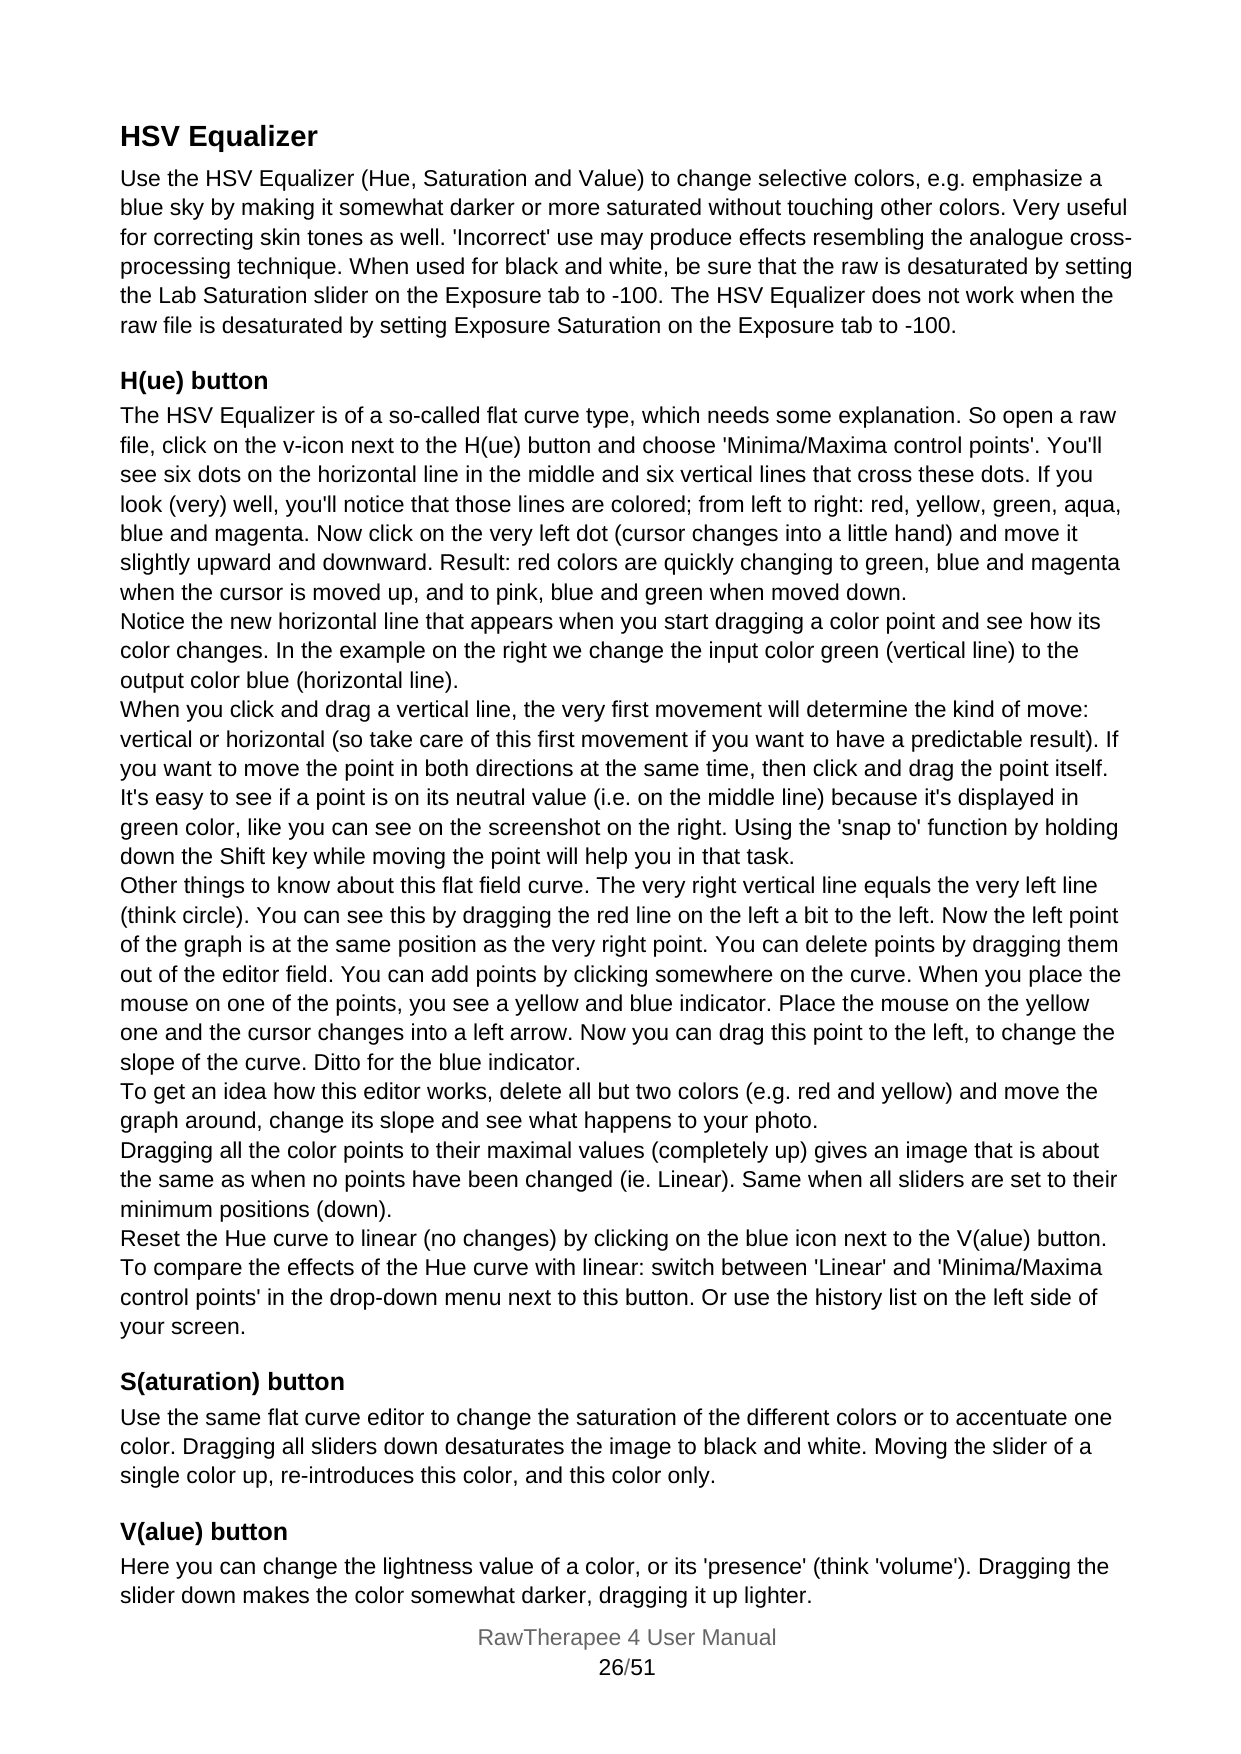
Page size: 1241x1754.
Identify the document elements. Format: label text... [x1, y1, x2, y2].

text When you click and drag a vertical line, the very first movement will determine the kind of move: vertical or horizontal (so take care of this first movement if you want to have a predictable result). If you want to move the point in both directions at the same time, then click and drag the point itself. It's easy to see if a point is on its neutral value (i.e. on the middle line) because it's displayed in green color, like you can see on the screenshot on the right. Using the 'snap to' function by holding down the Shift key while moving the point will help you in that task. [120, 697, 1134, 869]
text Notice the new horizontal line that appears when you start dragging a color point and see how its color changes. In the example on the right we change the input color green (vertical line) to the output color blue (horizontal line). [120, 609, 1134, 693]
text The HSV Equalizer is of a so-called flat curve type, which needs some explanation. So open a raw file, click on the v-icon next to the H(ue) button and choose 'Minima/Maxima control points'. You'll see six dots on the horizontal line in the middle and six vertical lines that cross these dots. If you look (very) well, you'll notice that those lines are colored; from left to right: red, yellow, green, aqua, blue and magenta. Now click on the very left dot (cursor changes into a little hand) and move it slightly upward and downward. Result: red colors are quickly changing to green, blue and magenta when the cursor is moved up, and to pink, blue and green when moved down. [120, 403, 1134, 605]
text To get an idea how this editor works, delete all but two colors (e.g. red and yellow) and move the graph around, change its slope and see what happens to your photo. [120, 1079, 1134, 1134]
text Use the HSV Equalizer (Hue, Saturation and Value) to change selective colors, e.g. emphasize a blue sky by making it somewhat darker or more saturated without touching other colors. Very useful for correcting skin tones as well. 'Incorrect' use may produce effects resembling the analogue cross-processing technique. When used for black and white, be sure that the raw is desaturated by setting the Lab Saturation slider on the Exposure tab to -100. The HSV Equalizer does not work when the raw file is desaturated by setting Exposure Saturation on the Exposure tab to -100. [120, 166, 1134, 338]
text Dragging all the color points to their maximal values (completely up) gives an image that is about the same as when no points have been changed (ie. Linear). Same when all sliders are set to their minimum positions (down). [120, 1138, 1134, 1222]
subtitle HSV Equalizer [120, 120, 1134, 153]
text Here you can change the lightness value of a color, or its 'presence' (think 'volume'). Dragging the slider down makes the color somewhat darker, dragging it up lighter. [120, 1554, 1134, 1609]
subtitle S(aturation) button [120, 1368, 1134, 1396]
subtitle V(alue) button [120, 1518, 1134, 1546]
text Reset the Hue curve to linear (no changes) by clicking on the blue icon next to the V(alue) button. To compare the effects of the Hue curve with linear: switch between 'Linear' and 'Minima/Maxima control points' in the drop-down menu next to this button. Or use the history list on the left side of your screen. [120, 1226, 1134, 1339]
text Other things to know about this flat field curve. The very right vertical line equals the very left line (think circle). You can see this by dragging the red line on the left a bit to the left. Now the left point of the graph is at the same position as the very right point. You can delete points by dragging them out of the editor field. You can add points by clicking somewhere on the curve. When you place the mouse on one of the points, you see a yellow and blue indicator. Place the mouse on the yellow one and the cursor changes into a left arrow. Now you can drag this point to the left, to change the slope of the curve. Ditto for the blue indicator. [120, 873, 1134, 1075]
text Use the same flat curve editor to change the saturation of the different colors or to accentuate one color. Dragging all sliders down desaturates the image to black and white. Moving the slider of a single color up, re-introduces this color, and this color only. [120, 1404, 1134, 1489]
subtitle H(ue) button [120, 367, 1134, 395]
